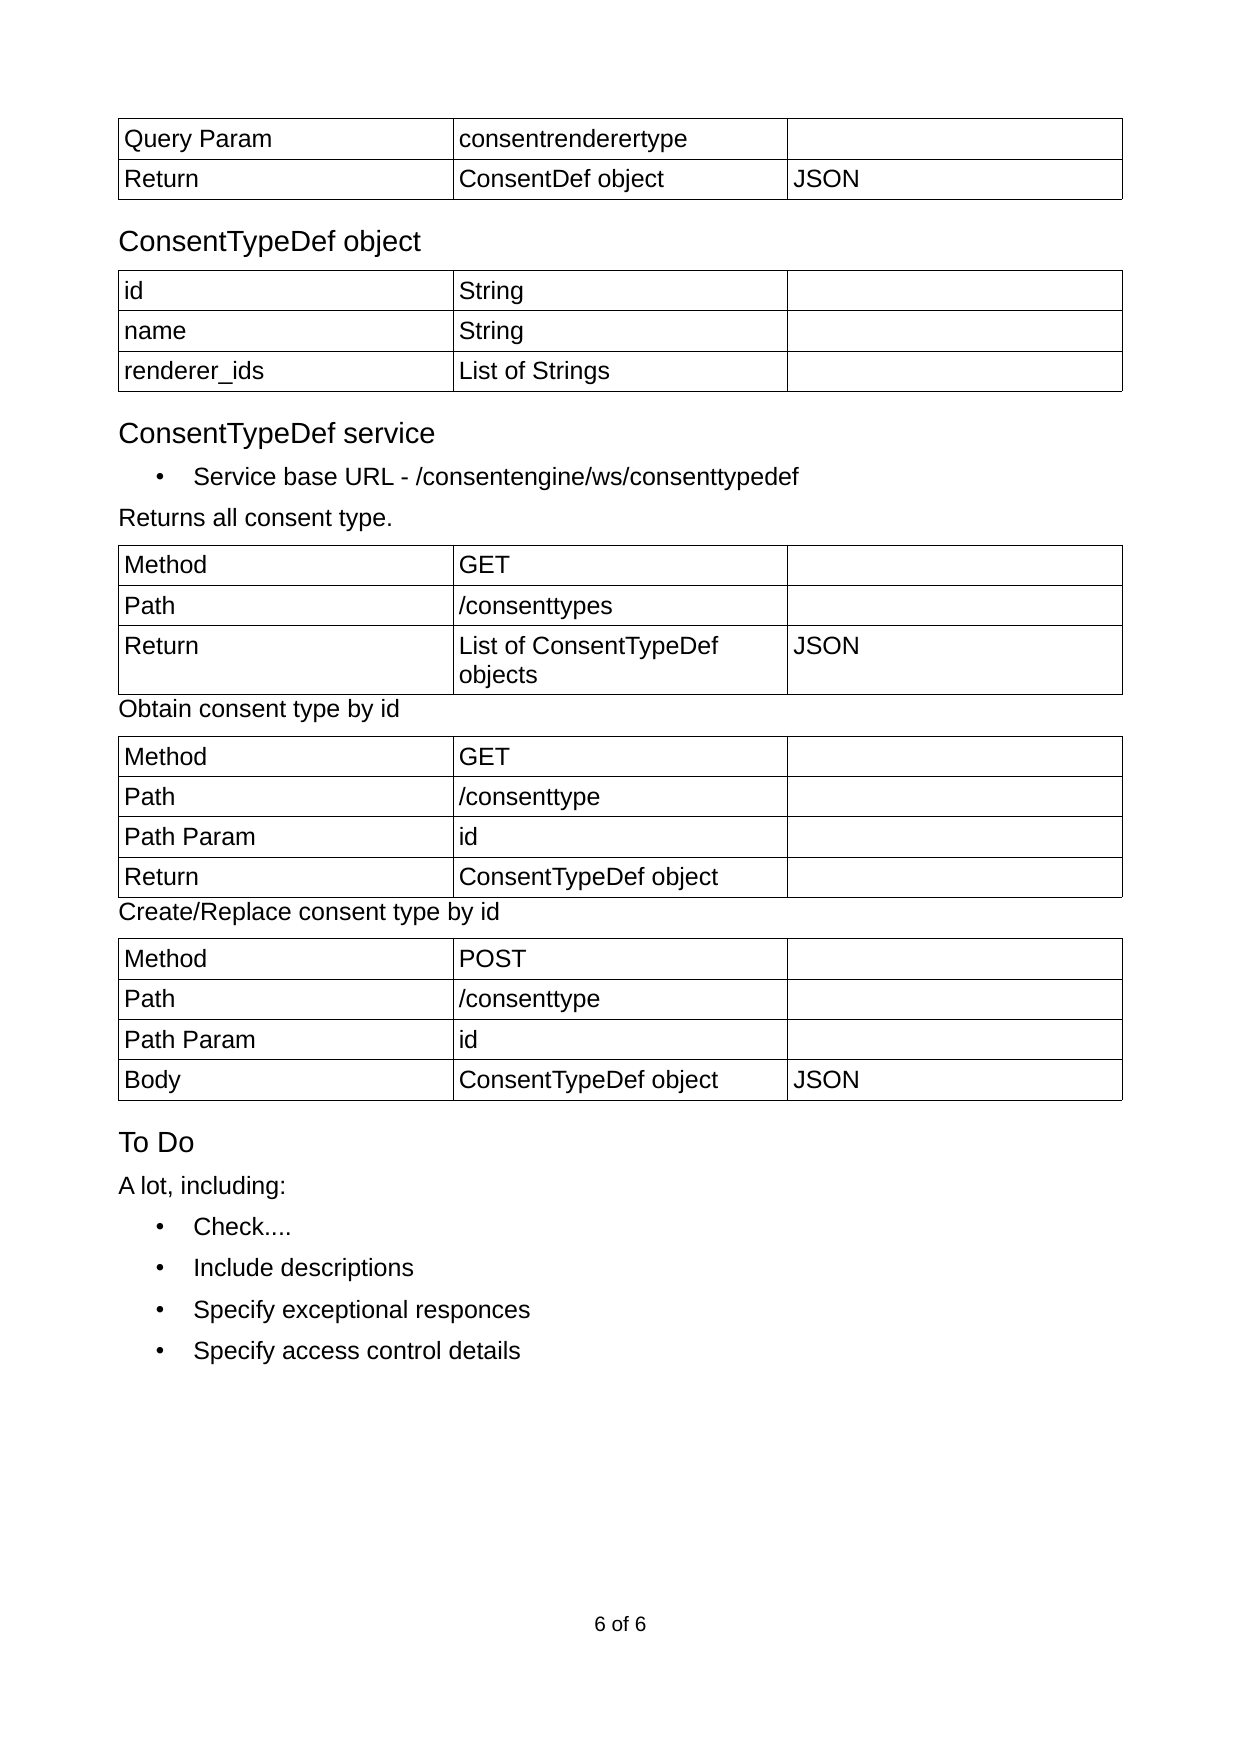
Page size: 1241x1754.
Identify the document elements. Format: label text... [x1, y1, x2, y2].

table_cell id [454, 1020, 787, 1059]
table_header Method [119, 546, 453, 585]
list Include descriptions [156, 1253, 1122, 1282]
text Create/Replace consent type by id [118, 898, 1122, 926]
table_cell JSON [788, 626, 1122, 694]
subtitle ConsentTypeDef service [118, 416, 1122, 449]
table_header POST [454, 939, 787, 978]
table_header [788, 271, 1122, 310]
table_cell Return [119, 626, 453, 694]
table_header GET [454, 546, 787, 585]
table_cell Path [119, 586, 453, 625]
text Returns all consent type. [118, 503, 1122, 532]
table_cell renderer_ids [119, 352, 453, 391]
table_header String [454, 271, 787, 310]
table_cell /consenttypes [454, 586, 787, 625]
table_cell [788, 858, 1122, 897]
table_cell Path Param [119, 1020, 453, 1059]
table_cell List of Strings [454, 352, 787, 391]
table_header [788, 939, 1122, 978]
table_cell ConsentTypeDef object [454, 1060, 787, 1099]
list Check.... [156, 1212, 1122, 1241]
table_header Method [119, 737, 453, 776]
table_cell [788, 817, 1122, 857]
subtitle To Do [118, 1124, 1122, 1158]
table_cell Path [119, 980, 453, 1019]
table_cell ConsentTypeDef object [454, 858, 787, 897]
table_cell String [454, 311, 787, 351]
table_cell Return [119, 160, 453, 199]
table_cell Query Param [119, 119, 453, 158]
table_cell name [119, 311, 453, 351]
table_cell Body [119, 1060, 453, 1099]
table_cell [788, 586, 1122, 625]
table_header Method [119, 939, 453, 978]
list Specify access control details [156, 1336, 1122, 1365]
table_cell JSON [788, 1060, 1122, 1099]
table_header id [119, 271, 453, 310]
text A lot, including: [118, 1171, 1122, 1199]
table_header GET [454, 737, 787, 776]
table_cell [788, 119, 1122, 158]
table_cell Return [119, 858, 453, 897]
list Specify exceptional responces [156, 1294, 1122, 1323]
table_cell [788, 1020, 1122, 1059]
table_cell [788, 980, 1122, 1019]
table_cell Path Param [119, 817, 453, 857]
table_cell /consenttype [454, 980, 787, 1019]
table_header [788, 546, 1122, 585]
table_cell ConsentDef object [454, 160, 787, 199]
table_cell id [454, 817, 787, 857]
table_cell List of ConsentTypeDef objects [454, 626, 787, 694]
table_cell [788, 352, 1122, 391]
table_cell consentrenderertype [454, 119, 787, 158]
table_cell [788, 777, 1122, 816]
table_cell /consenttype [454, 777, 787, 816]
table_cell JSON [788, 160, 1122, 199]
table_header [788, 737, 1122, 776]
list Service base URL - /consentengine/ws/consenttypedef [156, 462, 1122, 491]
subtitle ConsentTypeDef object [118, 224, 1122, 257]
table_cell [788, 311, 1122, 351]
table_cell Path [119, 777, 453, 816]
text Obtain consent type by id [118, 695, 1122, 723]
